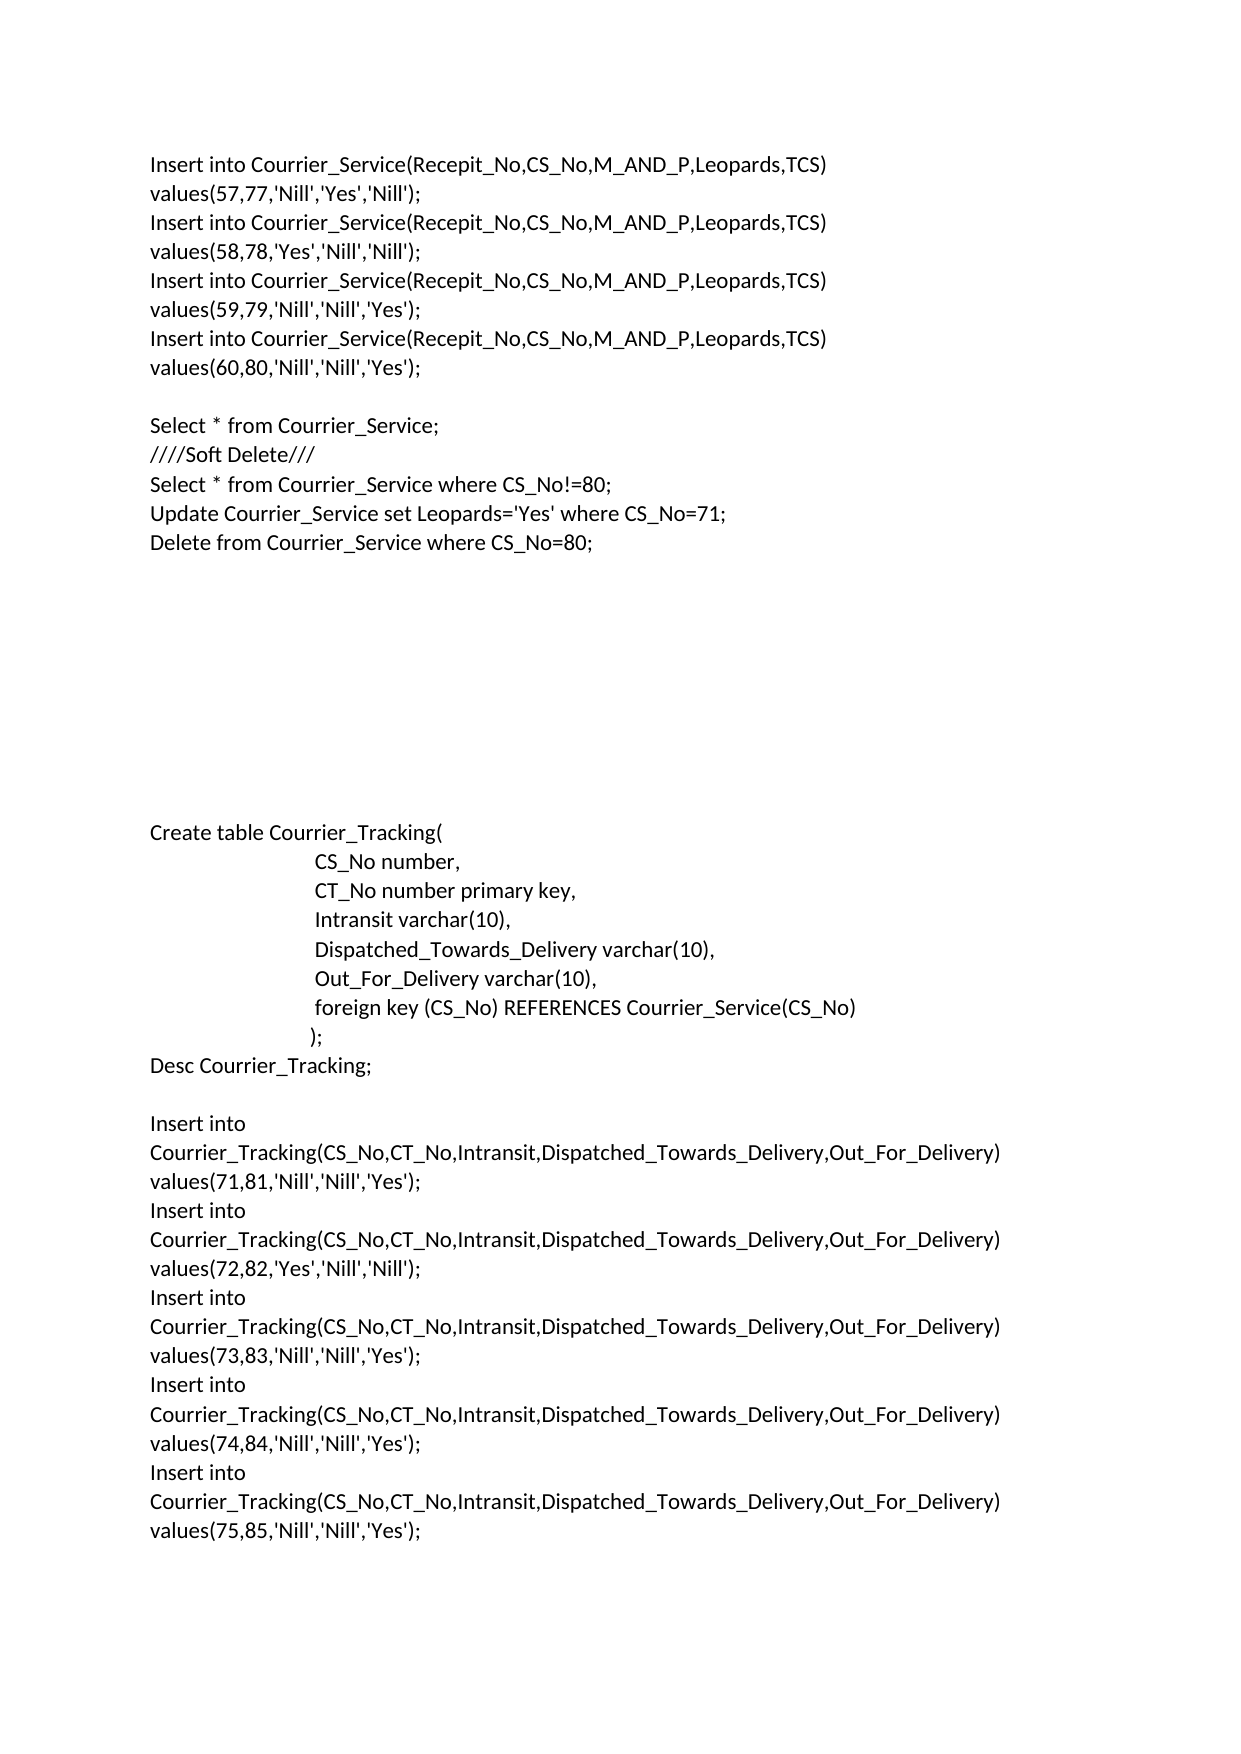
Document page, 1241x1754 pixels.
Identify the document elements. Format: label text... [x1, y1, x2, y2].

text Insert into Courrier_Tracking(CS_No,CT_No,Intransit,Dispatched_Towards_Delivery,Out_For_Delivery) values(71,81,'Nill','Nill','Yes'); [150, 1109, 1090, 1195]
text Insert into Courrier_Tracking(CS_No,CT_No,Intransit,Dispatched_Towards_Delivery,Out_For_Delivery) values(72,82,'Yes','Nill','Nill'); [150, 1196, 1090, 1282]
text ////Soft Delete/// [150, 441, 1090, 469]
text Desc Courrier_Tracking; [150, 1051, 1090, 1079]
text Insert into Courrier_Tracking(CS_No,CT_No,Intransit,Dispatched_Towards_Delivery,Out_For_Delivery) values(73,83,'Nill','Nill','Yes'); [150, 1283, 1090, 1369]
text Insert into Courrier_Tracking(CS_No,CT_No,Intransit,Dispatched_Towards_Delivery,Out_For_Delivery) values(75,85,'Nill','Nill','Yes'); [150, 1458, 1090, 1544]
text Select * from Courrier_Service where CS_No!=80; [150, 470, 1090, 498]
text Select * from Courrier_Service; [150, 412, 1090, 439]
text foreign key (CS_No) REFERENCES Courrier_Service(CS_No) [150, 993, 1090, 1021]
text Dispatched_Towards_Delivery varchar(10), [150, 935, 1090, 963]
text Update Courrier_Service set Leopards='Yes' where CS_No=71; [150, 499, 1090, 527]
text CT_No number primary key, [150, 877, 1090, 904]
text CS_No number, [150, 847, 1090, 876]
text Insert into Courrier_Service(Recepit_No,CS_No,M_AND_P,Leopards,TCS) values(57,77,'Nill','Yes','Nill'); [150, 150, 1090, 207]
text Insert into Courrier_Service(Recepit_No,CS_No,M_AND_P,Leopards,TCS) values(58,78,'Yes','Nill','Nill'); [150, 208, 1090, 265]
text Out_For_Delivery varchar(10), [150, 964, 1090, 992]
text Insert into Courrier_Tracking(CS_No,CT_No,Intransit,Dispatched_Towards_Delivery,Out_For_Delivery) values(74,84,'Nill','Nill','Yes'); [150, 1371, 1090, 1457]
text Insert into Courrier_Service(Recepit_No,CS_No,M_AND_P,Leopards,TCS) values(60,80,'Nill','Nill','Yes'); [150, 324, 1090, 381]
text Intransit varchar(10), [150, 906, 1090, 934]
text Insert into Courrier_Service(Recepit_No,CS_No,M_AND_P,Leopards,TCS) values(59,79,'Nill','Nill','Yes'); [150, 266, 1090, 323]
text ); [150, 1022, 1090, 1050]
text Delete from Courrier_Service where CS_No=80; [150, 528, 1090, 556]
text Create table Courrier_Tracking( [150, 818, 1090, 846]
